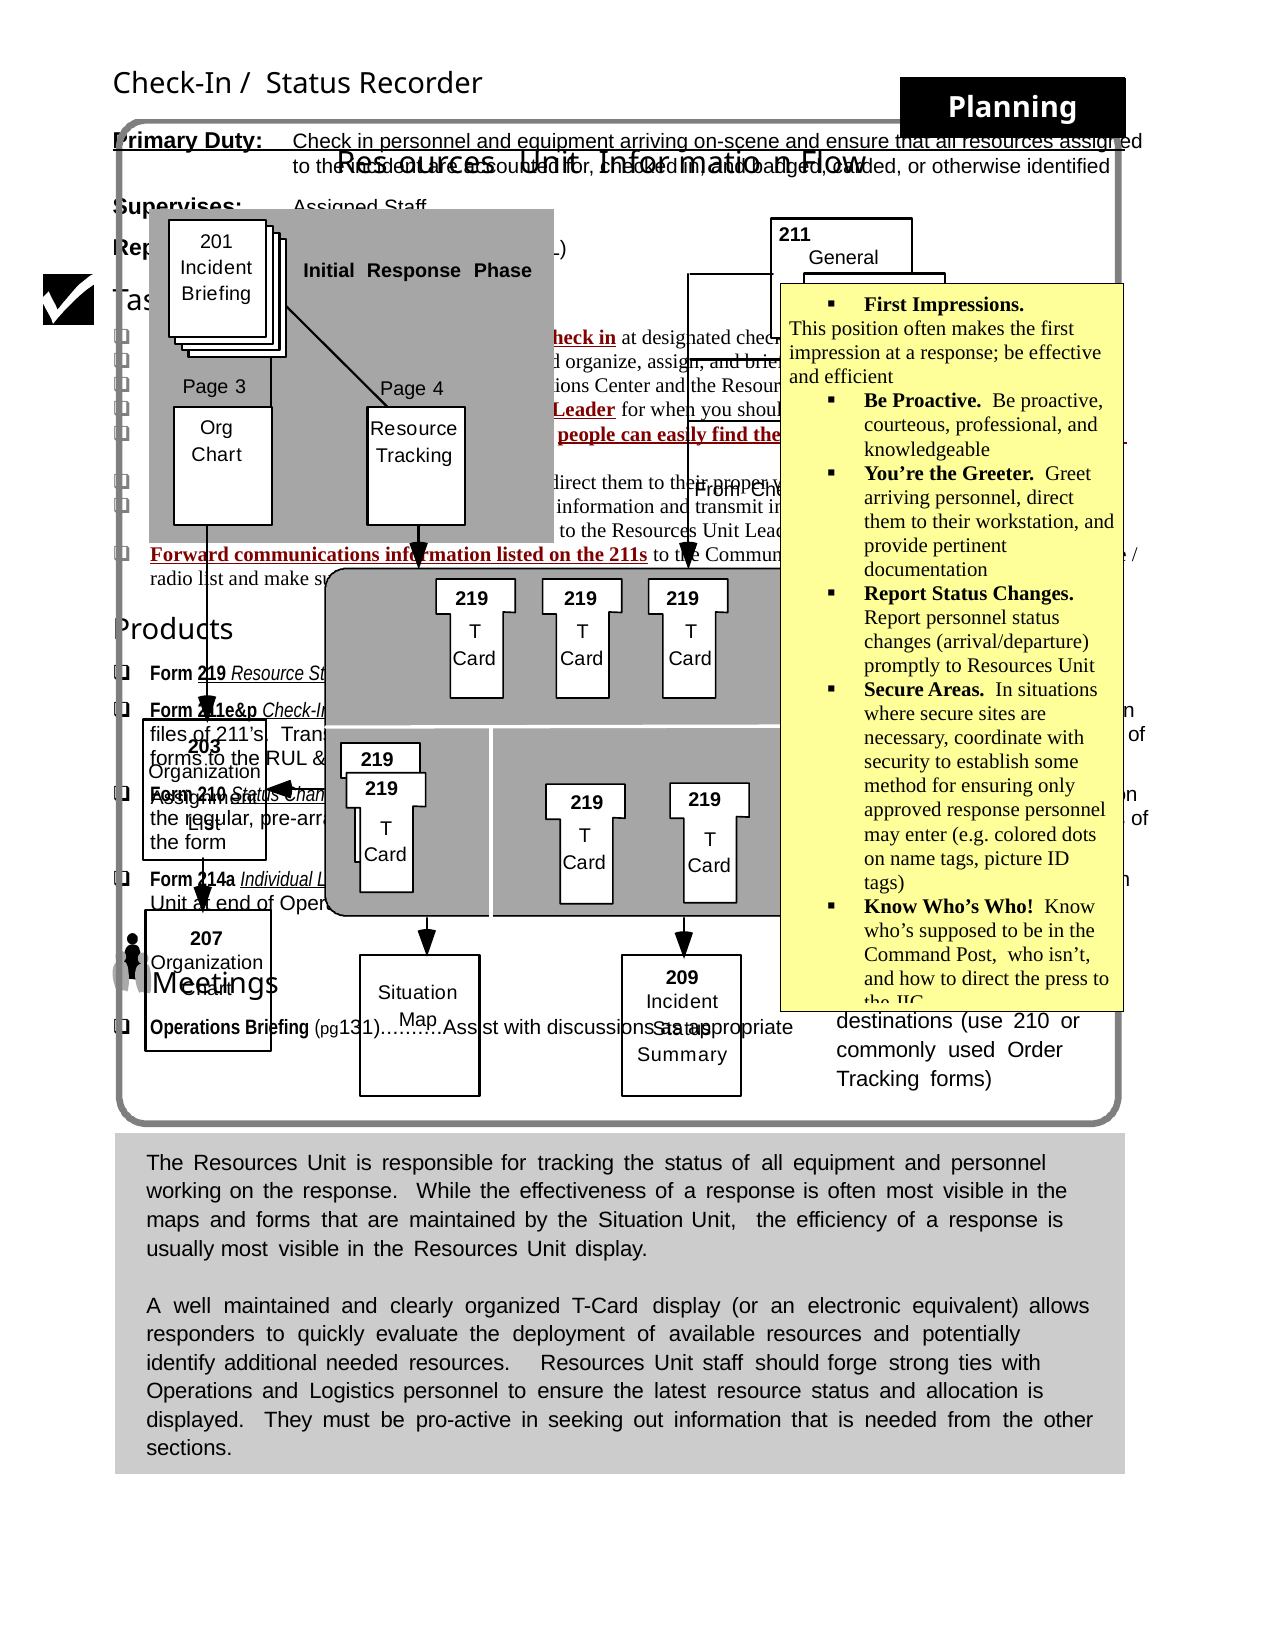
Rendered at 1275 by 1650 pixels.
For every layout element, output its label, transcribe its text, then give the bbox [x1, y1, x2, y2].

list Greet personnel arriving, and knowledgeably direct them to their proper work spaces [689, 469, 780, 494]
list Fill out ICS 211s (check-in lists) with check-in information and transmit information to the Resources Unit on the regular pre-arranged schedule. Forward the lists to the Resources Unit Leader (RUL) when completed [554, 494, 687, 542]
list Report Status Changes. Report personnel status changes (arrival/departure) promptly to Resources Unit [826, 581, 1114, 677]
text Meetings [361, 956, 478, 1002]
text Meetings [687, 933, 780, 1002]
list Be Proactive. Be proactive, courteous, professional, and knowledgeable [826, 388, 1114, 461]
list Operations Briefing (pg131) Assist with discussions as appropriate [147, 1015, 270, 1039]
text Tasks & Responsibilities [1122, 279, 1162, 319]
list Upon assignment, review responsibilities and check in at designated check-in locations [689, 325, 780, 349]
list Form 211e&p Check-In Lists for Equipment & Personnel: Fill out lists as equipment and personnel check-in, maintain files of 211’s. Transmit the information to the RUL on the regular, pre-arranged schedule. Forward copies of forms to the RUL & the Documentation Unit when complete [123, 697, 205, 769]
text Meetings [123, 979, 144, 1002]
list First Impressions. [826, 292, 1114, 316]
list Establish communications with the Communications Center and the Resources Unit Leader [554, 373, 687, 397]
list Post signs, set up cones, or provide maps so that people can easily find the Incident Command Post and check-in locations [554, 421, 687, 469]
list Operations Briefing (pg131) Assist with discussions as appropriate [361, 1015, 478, 1039]
text Tasks & Responsibilities [123, 279, 149, 319]
list Forward communications information listed on the 211s to the Communications Unit so they can prepare a phone / radio list and make sure that all forms are also forwarded to the Documentation Unit [123, 542, 206, 590]
text Meetings [1124, 933, 1162, 1002]
text Primary Duty: Check in personnel and equipment arriving on-scene and ensure that all resources assigned to the incident are accounted for, checked in, and badged, carded, or otherwise identified [123, 127, 1104, 149]
list Greet personnel arriving, and knowledgeably direct them to their proper work spaces [554, 469, 687, 494]
text Reports To: Resources Unit Leader (RUL) [1122, 234, 1162, 261]
text Meetings [272, 933, 425, 1002]
list Forward communications information listed on the 211s to the Communications Unit so they can prepare a phone / radio list and make sure that all forms are also forwarded to the Documentation Unit [208, 543, 416, 563]
list Operations Briefing (pg131) Assist with discussions as appropriate [481, 1015, 621, 1039]
list Operations Briefing (pg131) Assist with discussions as appropriate [742, 1015, 1114, 1039]
list Form 219 Resource Status Cards (T-Cards): Receive, record, & maintain status information for incident resources [208, 661, 324, 682]
list Establish a schedule with the Resources Unit Leader for when you should notify him / her of updates [689, 397, 780, 420]
text This position often makes the first impression at a response; be effective and efficient [789, 316, 1114, 388]
text Products [123, 609, 206, 648]
list Form 211e&p Check-In Lists for Equipment & Personnel: Fill out lists as equipment and personnel check-in, maintain files of 211’s. Transmit the information to the RUL on the regular, pre-arranged schedule. Forward copies of forms to the RUL & the Documentation Unit when complete [144, 721, 265, 769]
list Form 214a Individual Log: Summarize your daily activities. Submit to Resources Unit Leader & Documentation Unit at end of Operational Period [204, 866, 334, 914]
text Reports To: Resources Unit Leader (RUL) [913, 234, 1114, 261]
text Products [1124, 609, 1162, 648]
text Tasks & Responsibilities [554, 279, 687, 319]
list Operations Briefing (pg131) Assist with discussions as appropriate [272, 1015, 359, 1039]
list Know Who’s Who! Know who’s supposed to be in the Command Post, who isn’t, and how to direct the press to the JIC [826, 894, 1114, 1002]
list Establish a schedule with the Resources Unit Leader for when you should notify him / her of updates [554, 397, 687, 421]
list Fill out ICS 211s (check-in lists) with check-in information and transmit information to the Resources Unit on the regular pre-arranged schedule. Forward the lists to the Resources Unit Leader (RUL) when completed [689, 494, 780, 542]
text Meetings [429, 933, 681, 1002]
list Upon assignment, review responsibilities and check in at designated check-in locations [554, 325, 687, 349]
text Supervises: Assigned Staff [1122, 193, 1162, 219]
list Establish communications with the Communications Center and the Resources Unit Leader [689, 373, 780, 397]
list Forward communications information listed on the 211s to the Communications Unit so they can prepare a phone / radio list and make sure that all forms are also forwarded to the Documentation Unit [208, 564, 417, 590]
text Tasks & Responsibilities [689, 279, 770, 319]
list Form 214a Individual Log: Summarize your daily activities. Submit to Resources Unit Leader & Documentation Unit at end of Operational Period [123, 866, 202, 914]
text Primary Duty: Check in personnel and equipment arriving on-scene and ensure that all resources assigned to the incident are accounted for, checked in, and badged, carded, or otherwise identified [123, 151, 1114, 178]
text Tasks & Responsibilities [946, 279, 1114, 283]
list Receive briefing from immediate supervisor and organize, assign, and brief subordinates [554, 349, 687, 373]
text Meetings [147, 933, 270, 1002]
text Products [208, 609, 324, 648]
text Reports To: Resources Unit Leader (RUL) [554, 234, 770, 261]
text Meetings [623, 956, 740, 1002]
text Supervises: Assigned Staff [123, 193, 1114, 219]
list Form 210 Status Change Fill out form as resources change their status. Transmit the information to the RUL on the regular, pre-arranged schedule. Ensure that the RUL and the Documentation Unit are provided copies of the form [144, 782, 265, 854]
list You’re the Greeter. Greet arriving personnel, direct them to their workstation, and provide pertinent documentation [826, 461, 1114, 581]
list Operations Briefing (pg131) Assist with discussions as appropriate [623, 1015, 740, 1039]
list Forward communications information listed on the 211s to the Communications Unit so they can prepare a phone / radio list and make sure that all forms are also forwarded to the Documentation Unit [420, 542, 687, 567]
list Secure Areas. In situations where secure sites are necessary, coordinate with security to establish some method for ensuring only approved response personnel may enter (e.g. colored dots on name tags, picture ID tags) [826, 677, 1114, 894]
